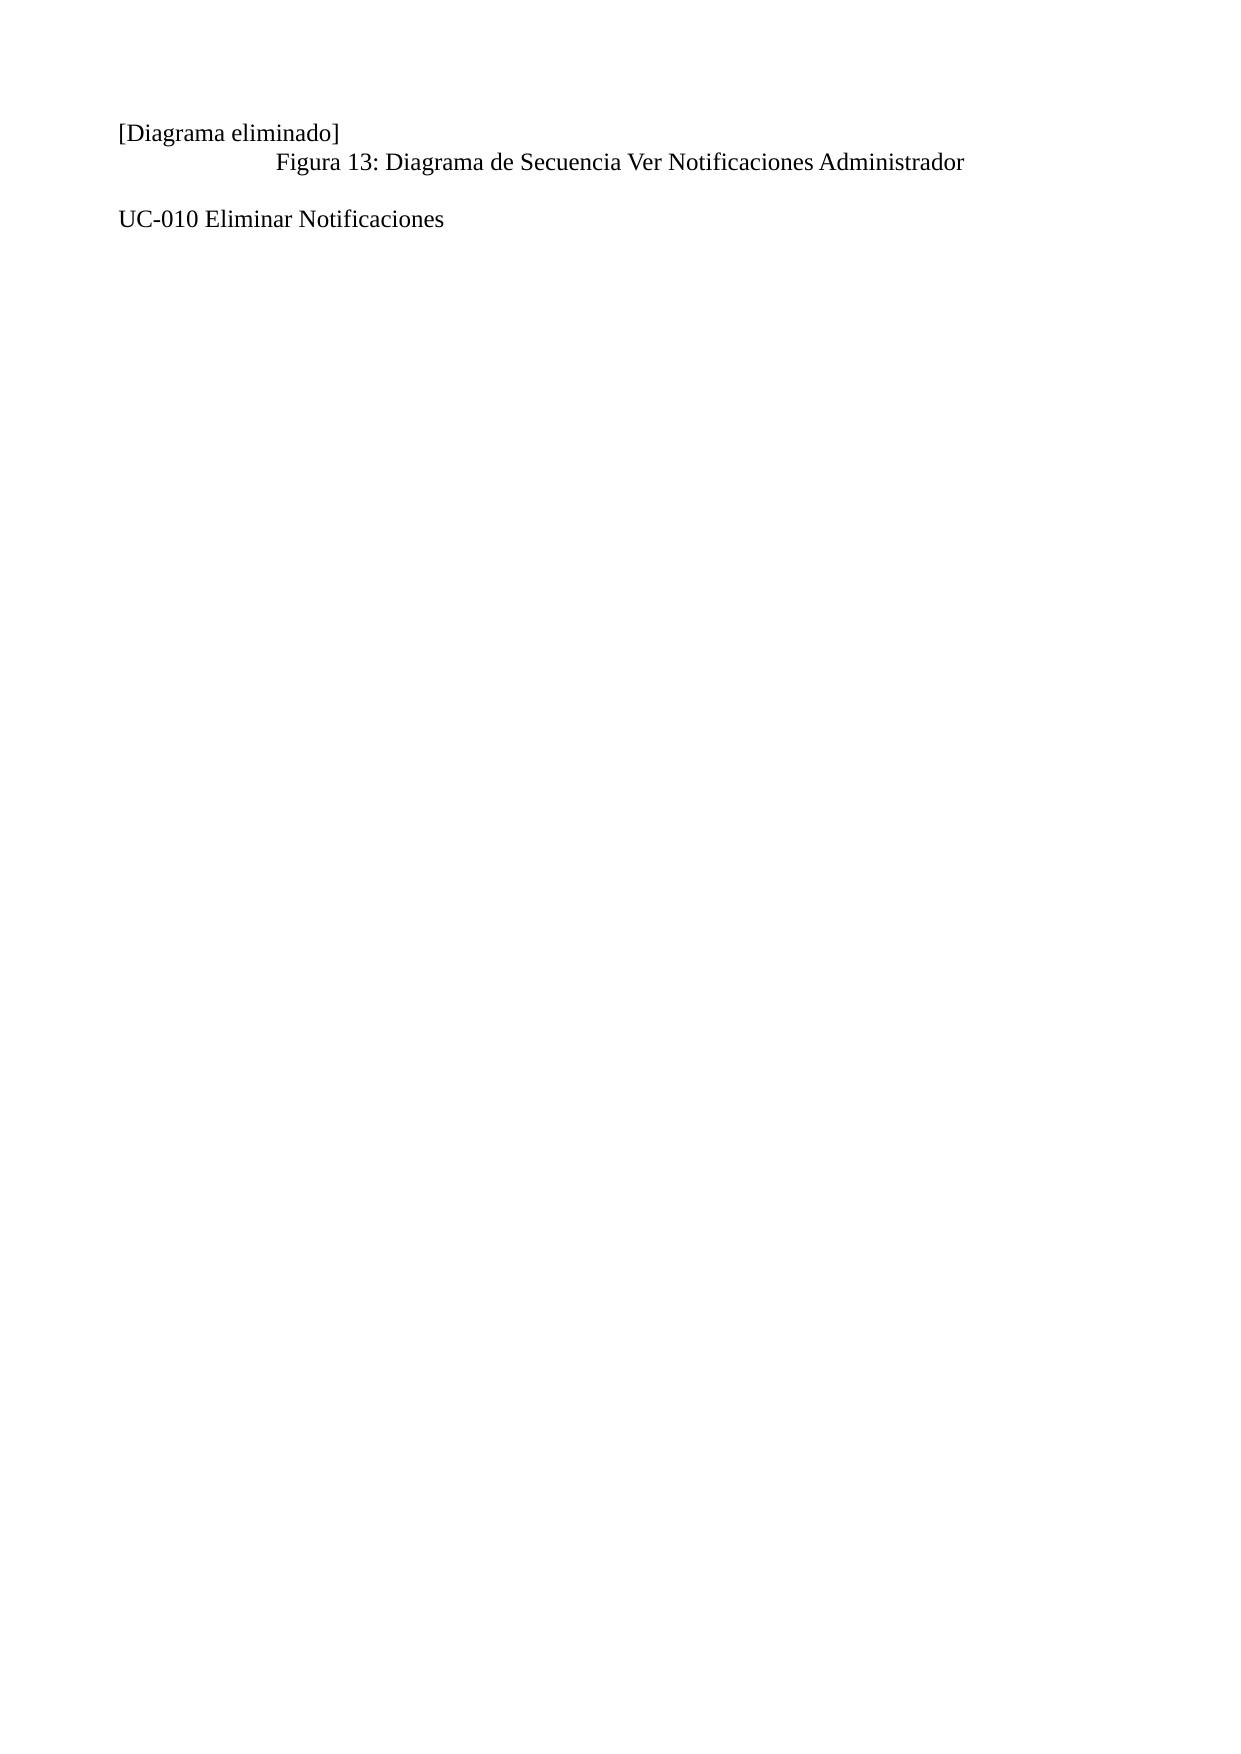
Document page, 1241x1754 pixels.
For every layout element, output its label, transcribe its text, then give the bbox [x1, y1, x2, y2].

text UC-010 Eliminar Notificaciones [118, 204, 1122, 233]
text [Diagrama eliminado] [118, 118, 1122, 147]
text Figura 13: Diagrama de Secuencia Ver Notificaciones Administrador [118, 147, 1122, 176]
